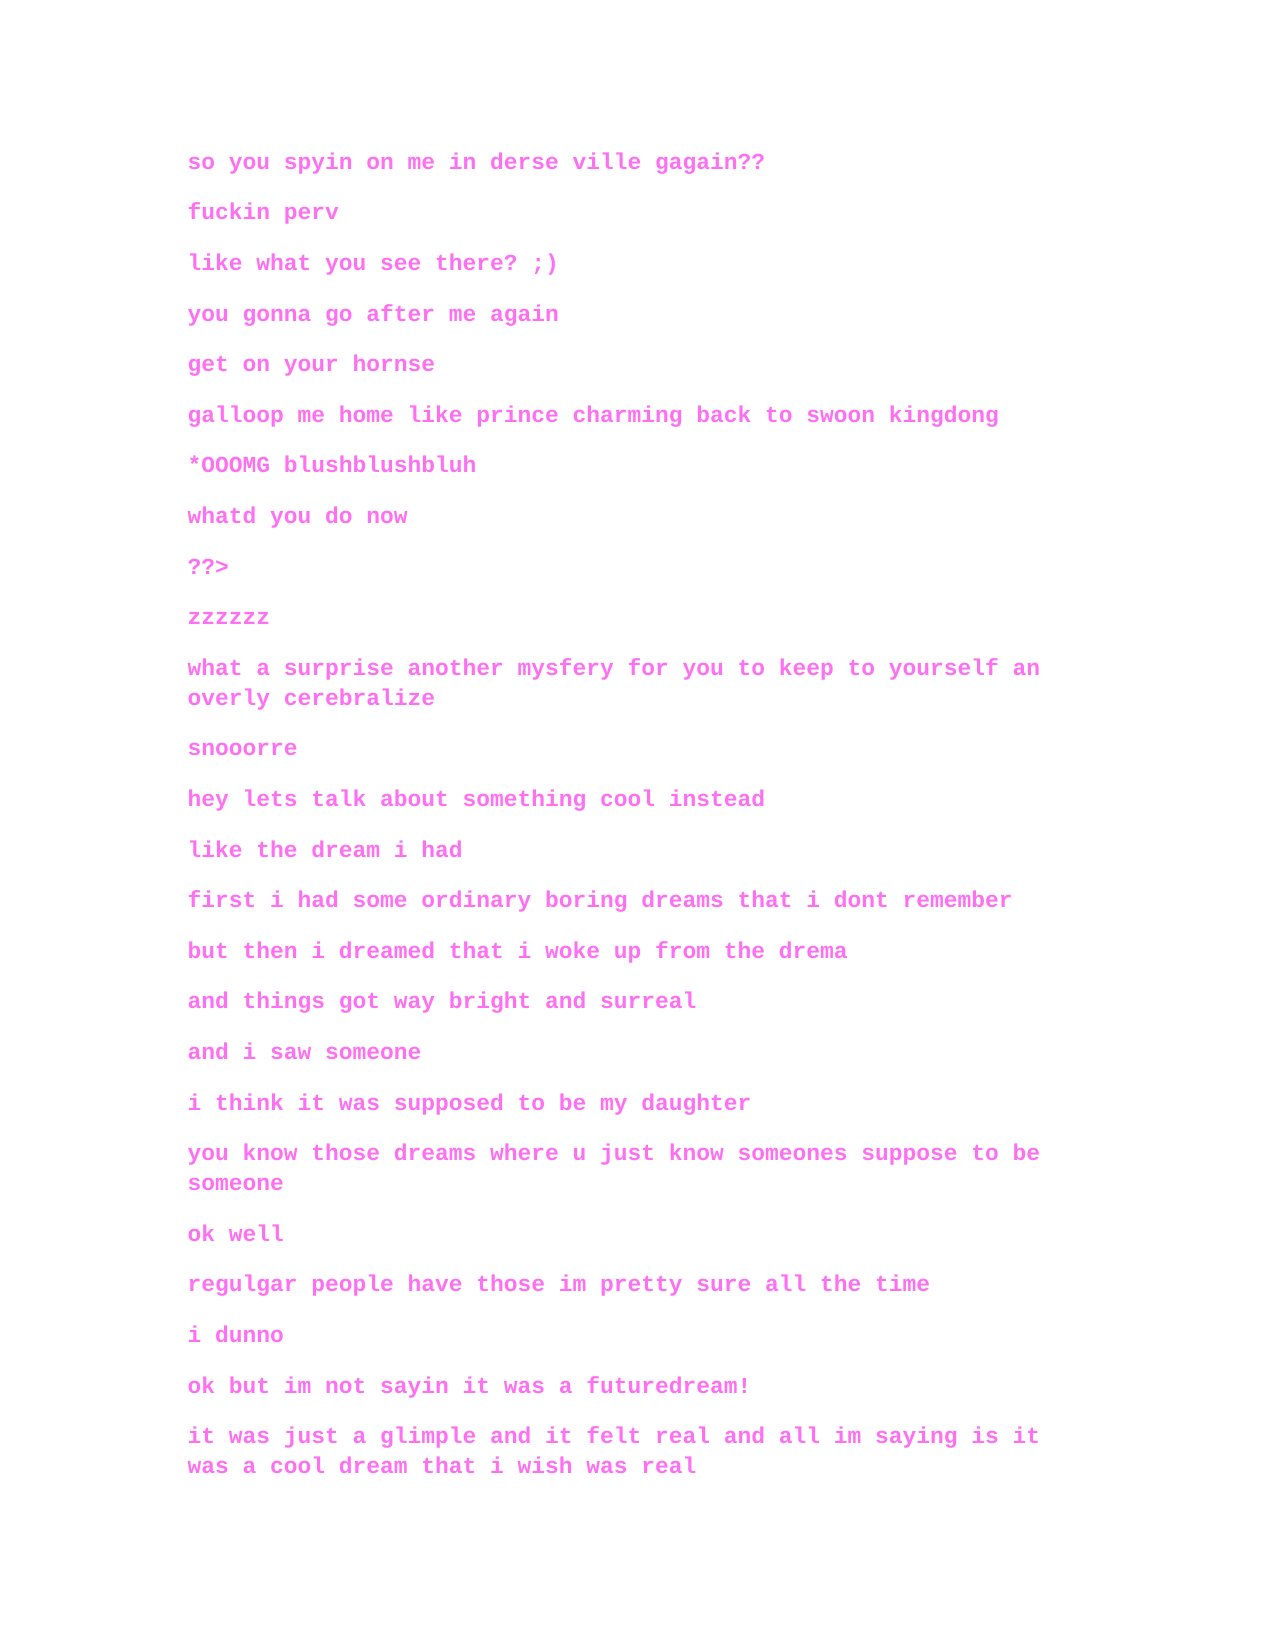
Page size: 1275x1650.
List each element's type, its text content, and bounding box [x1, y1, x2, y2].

text *OOOMG blushblushbluh [187, 454, 1087, 480]
text ok well [187, 1222, 1087, 1248]
text i dunno [187, 1323, 1087, 1349]
text and i saw someone [187, 1040, 1087, 1066]
text like the dream i had [187, 838, 1087, 864]
text like what you see there? ;) [187, 251, 1087, 277]
text hey lets talk about something cool instead [187, 787, 1087, 813]
text it was just a glimple and it felt real and all im saying is it was a cool dream that i wish was real [187, 1424, 1087, 1480]
text get on your hornse [187, 352, 1087, 378]
text fuckin perv [187, 201, 1087, 227]
text but then i dreamed that i woke up from the drema [187, 939, 1087, 965]
text you gonna go after me again [187, 302, 1087, 328]
text regulgar people have those im pretty sure all the time [187, 1273, 1087, 1299]
text zzzzzz [187, 606, 1087, 632]
text galloop me home like prince charming back to swoon kingdong [187, 403, 1087, 429]
text what a surprise another mysfery for you to keep to yourself an overly cerebralize [187, 656, 1087, 712]
text whatd you do now [187, 504, 1087, 530]
text ??> [187, 555, 1087, 581]
text first i had some ordinary boring dreams that i dont remember [187, 888, 1087, 914]
text and things got way bright and surreal [187, 990, 1087, 1016]
text i think it was supposed to be my daughter [187, 1091, 1087, 1117]
text snooorre [187, 737, 1087, 763]
text so you spyin on me in derse ville gagain?? [187, 150, 1087, 176]
text ok but im not sayin it was a futuredream! [187, 1374, 1087, 1400]
text you know those dreams where u just know someones suppose to be someone [187, 1142, 1087, 1197]
